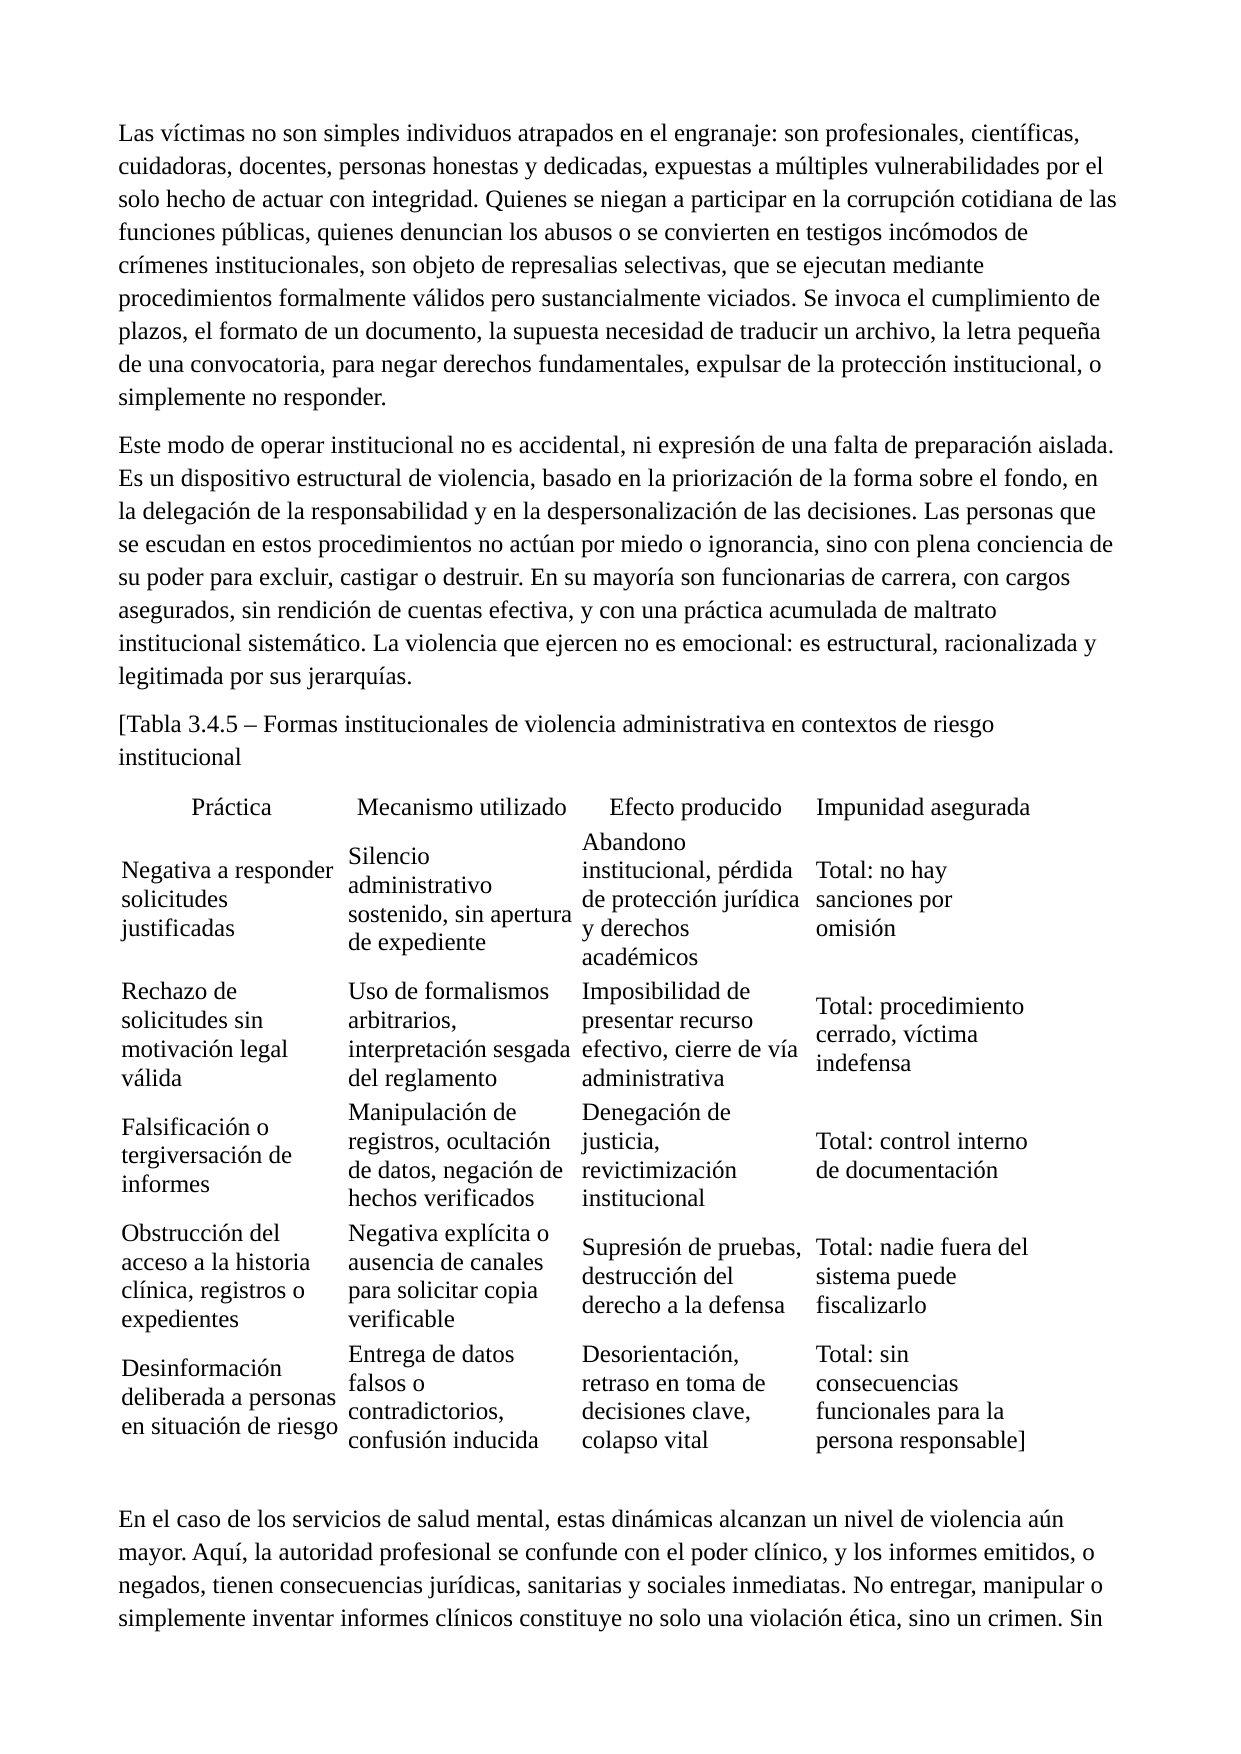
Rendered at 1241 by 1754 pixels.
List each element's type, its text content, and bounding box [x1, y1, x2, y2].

table_cell Silencio administrativo sostenido, sin apertura de expediente [345, 824, 579, 973]
table_cell Denegación de justicia, revictimización institucional [579, 1094, 813, 1215]
table_header Efecto producido [579, 789, 813, 824]
table_cell Manipulación de registros, ocultación de datos, negación de hechos verificados [345, 1094, 579, 1215]
table_cell Total: control interno de documentación [813, 1094, 1033, 1215]
table_cell Desorientación, retraso en toma de decisiones clave, colapso vital [579, 1336, 813, 1457]
table_cell Uso de formalismos arbitrarios, interpretación sesgada del reglamento [345, 974, 579, 1094]
table_cell Obstrucción del acceso a la historia clínica, registros o expedientes [118, 1215, 345, 1336]
table_cell Desinformación deliberada a personas en situación de riesgo [118, 1336, 345, 1457]
table_cell Rechazo de solicitudes sin motivación legal válida [118, 974, 345, 1094]
table_cell Falsificación o tergiversación de informes [118, 1094, 345, 1215]
table_cell Abandono institucional, pérdida de protección jurídica y derechos académicos [579, 824, 813, 973]
table_header Impunidad asegurada [813, 789, 1033, 824]
text En el caso de los servicios de salud mental, estas dinámicas alcanzan un nivel de violencia aún mayor. Aquí, la autoridad profesional se confunde con el poder clínico, y los informes emitidos, o negados, tienen consecuencias jurídicas, sanitarias y sociales inmediatas. No entregar, manipular o simplemente inventar informes clínicos constituye no solo una violación ética, sino un crimen. Sin [118, 1504, 1122, 1632]
table_cell Entrega de datos falsos o contradictorios, confusión inducida [345, 1336, 579, 1457]
text Este modo de operar institucional no es accidental, ni expresión de una falta de preparación aislada. Es un dispositivo estructural de violencia, basado en la priorización de la forma sobre el fondo, en la delegación de la responsabilidad y en la despersonalización de las decisiones. Las personas que se escudan en estos procedimientos no actúan por miedo o ignorancia, sino con plena conciencia de su poder para excluir, castigar o destruir. En su mayoría son funcionarias de carrera, con cargos asegurados, sin rendición de cuentas efectiva, y con una práctica acumulada de maltrato institucional sistemático. La violencia que ejercen no es emocional: es estructural, racionalizada y legitimada por sus jerarquías. [118, 430, 1122, 690]
table_cell Total: no hay sanciones por omisión [813, 824, 1033, 973]
table_cell Imposibilidad de presentar recurso efectivo, cierre de vía administrativa [579, 974, 813, 1094]
text Las víctimas no son simples individuos atrapados en el engranaje: son profesionales, científicas, cuidadoras, docentes, personas honestas y dedicadas, expuestas a múltiples vulnerabilidades por el solo hecho de actuar con integridad. Quienes se niegan a participar en la corrupción cotidiana de las funciones públicas, quienes denuncian los abusos o se convierten en testigos incómodos de crímenes institucionales, son objeto de represalias selectivas, que se ejecutan mediante procedimientos formalmente válidos pero sustancialmente viciados. Se invoca el cumplimiento de plazos, el formato de un documento, la supuesta necesidad de traducir un archivo, la letra pequeña de una convocatoria, para negar derechos fundamentales, expulsar de la protección institucional, o simplemente no responder. [118, 118, 1122, 411]
table_cell Negativa a responder solicitudes justificadas [118, 824, 345, 973]
table_header Práctica [118, 789, 345, 824]
table_cell Total: sin consecuencias funcionales para la persona responsable] [813, 1336, 1033, 1457]
table_cell Total: nadie fuera del sistema puede fiscalizarlo [813, 1215, 1033, 1336]
table_header Mecanismo utilizado [345, 789, 579, 824]
table_cell Supresión de pruebas, destrucción del derecho a la defensa [579, 1215, 813, 1336]
text [Tabla 3.4.5 – Formas institucionales de violencia administrativa en contextos de riesgo institucional [118, 709, 1122, 770]
table_cell Total: procedimiento cerrado, víctima indefensa [813, 974, 1033, 1094]
table_cell Negativa explícita o ausencia de canales para solicitar copia verificable [345, 1215, 579, 1336]
